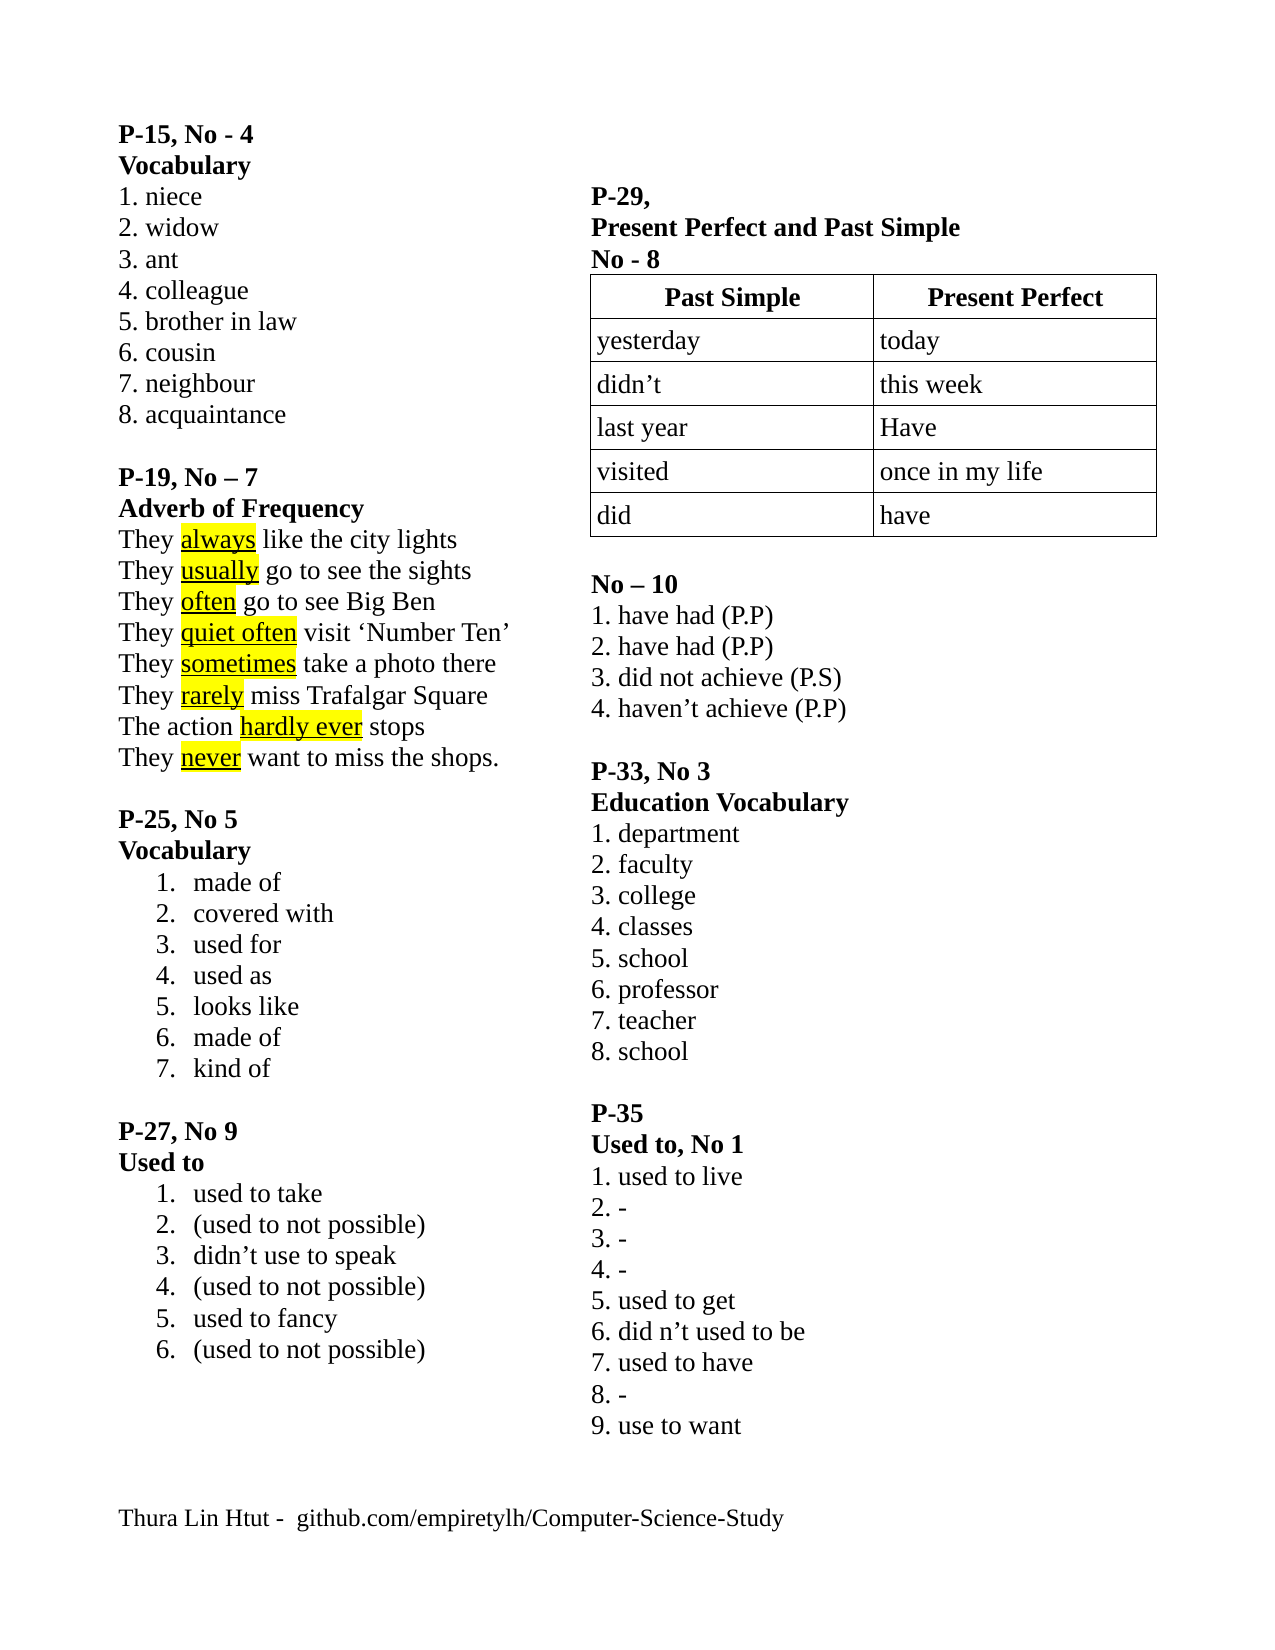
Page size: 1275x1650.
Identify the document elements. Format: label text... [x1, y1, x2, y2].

list didn’t use to speak [156, 1239, 591, 1271]
table_cell did [591, 493, 873, 536]
text 2. - [591, 1191, 1157, 1222]
text They usually go to see the sights [118, 554, 591, 585]
table_cell Have [874, 406, 1156, 448]
text 7. used to have [591, 1347, 1157, 1378]
text They sometimes take a photo there [118, 648, 591, 679]
table_cell once in my life [874, 450, 1156, 492]
text 4. colleague [118, 274, 590, 305]
table_cell yesterday [591, 319, 873, 361]
list (used to not possible) [156, 1333, 591, 1364]
list (used to not possible) [156, 1208, 591, 1239]
text 8. acquaintance [118, 398, 590, 429]
table_header Past Simple [591, 275, 873, 317]
text 3. college [591, 879, 1157, 911]
text They often go to see Big Ben [118, 585, 591, 616]
list looks like [156, 990, 591, 1021]
text 7. teacher [591, 1004, 1157, 1035]
list used to take [156, 1177, 591, 1208]
text Used to [118, 1146, 591, 1177]
text Vocabulary [118, 149, 591, 180]
text P-27, No 9 [118, 1115, 591, 1146]
table_header Present Perfect [874, 275, 1156, 317]
text 6. cousin [118, 336, 590, 367]
table_cell last year [591, 406, 873, 448]
text 4. classes [591, 911, 1157, 942]
text They always like the city lights [118, 523, 591, 554]
text P-29, [591, 180, 1157, 212]
text 6. professor [591, 973, 1157, 1004]
text P-19, No – 7 [118, 461, 590, 492]
text P-35 [591, 1097, 1157, 1128]
text Used to, No 1 [591, 1128, 1157, 1160]
list covered with [156, 897, 591, 928]
text 2. have had (P.P) [591, 630, 1157, 661]
text 9. use to want [591, 1409, 1157, 1440]
text 4. - [591, 1253, 1157, 1284]
text They never want to miss the shops. [118, 741, 591, 772]
text 3. ant [118, 243, 591, 274]
list used for [156, 928, 591, 959]
text 8. school [591, 1035, 1157, 1066]
table_cell have [874, 493, 1156, 536]
text P-25, No 5 [118, 803, 591, 834]
table_cell didn’t [591, 362, 873, 405]
text 1. department [591, 817, 1157, 848]
text 3. - [591, 1222, 1157, 1253]
text 2. widow [118, 212, 591, 243]
text They quiet often visit ‘Number Ten’ [118, 616, 591, 648]
text They rarely miss Trafalgar Square [118, 679, 591, 710]
text Present Perfect and Past Simple [591, 212, 1157, 243]
text 4. haven’t achieve (P.P) [591, 692, 1157, 724]
text 3. did not achieve (P.S) [591, 661, 1157, 692]
text 1. niece [118, 180, 591, 212]
text Adverb of Frequency [118, 492, 590, 523]
list made of [156, 866, 591, 897]
text P-15, No - 4 [118, 118, 591, 149]
table_cell visited [591, 450, 873, 492]
list used as [156, 959, 591, 990]
text No – 10 [591, 568, 1157, 599]
text P-33, No 3 [591, 755, 1157, 786]
table_cell today [874, 319, 1156, 361]
text 5. school [591, 942, 1157, 973]
list used to fancy [156, 1302, 591, 1333]
text Vocabulary [118, 834, 591, 866]
text 6. did n’t used to be [591, 1315, 1157, 1347]
list (used to not possible) [156, 1271, 591, 1302]
text Education Vocabulary [591, 786, 1157, 817]
list made of [156, 1021, 591, 1052]
text 1. used to live [591, 1160, 1157, 1191]
list kind of [156, 1052, 591, 1084]
table_cell this week [874, 362, 1156, 405]
text The action hardly ever stops [118, 710, 591, 741]
text 8. - [591, 1378, 1157, 1409]
text 5. brother in law [118, 305, 590, 336]
text 2. faculty [591, 848, 1157, 879]
text No - 8 [591, 243, 1157, 274]
text 7. neighbour [118, 367, 590, 398]
text 5. used to get [591, 1284, 1157, 1315]
text 1. have had (P.P) [591, 599, 1157, 630]
